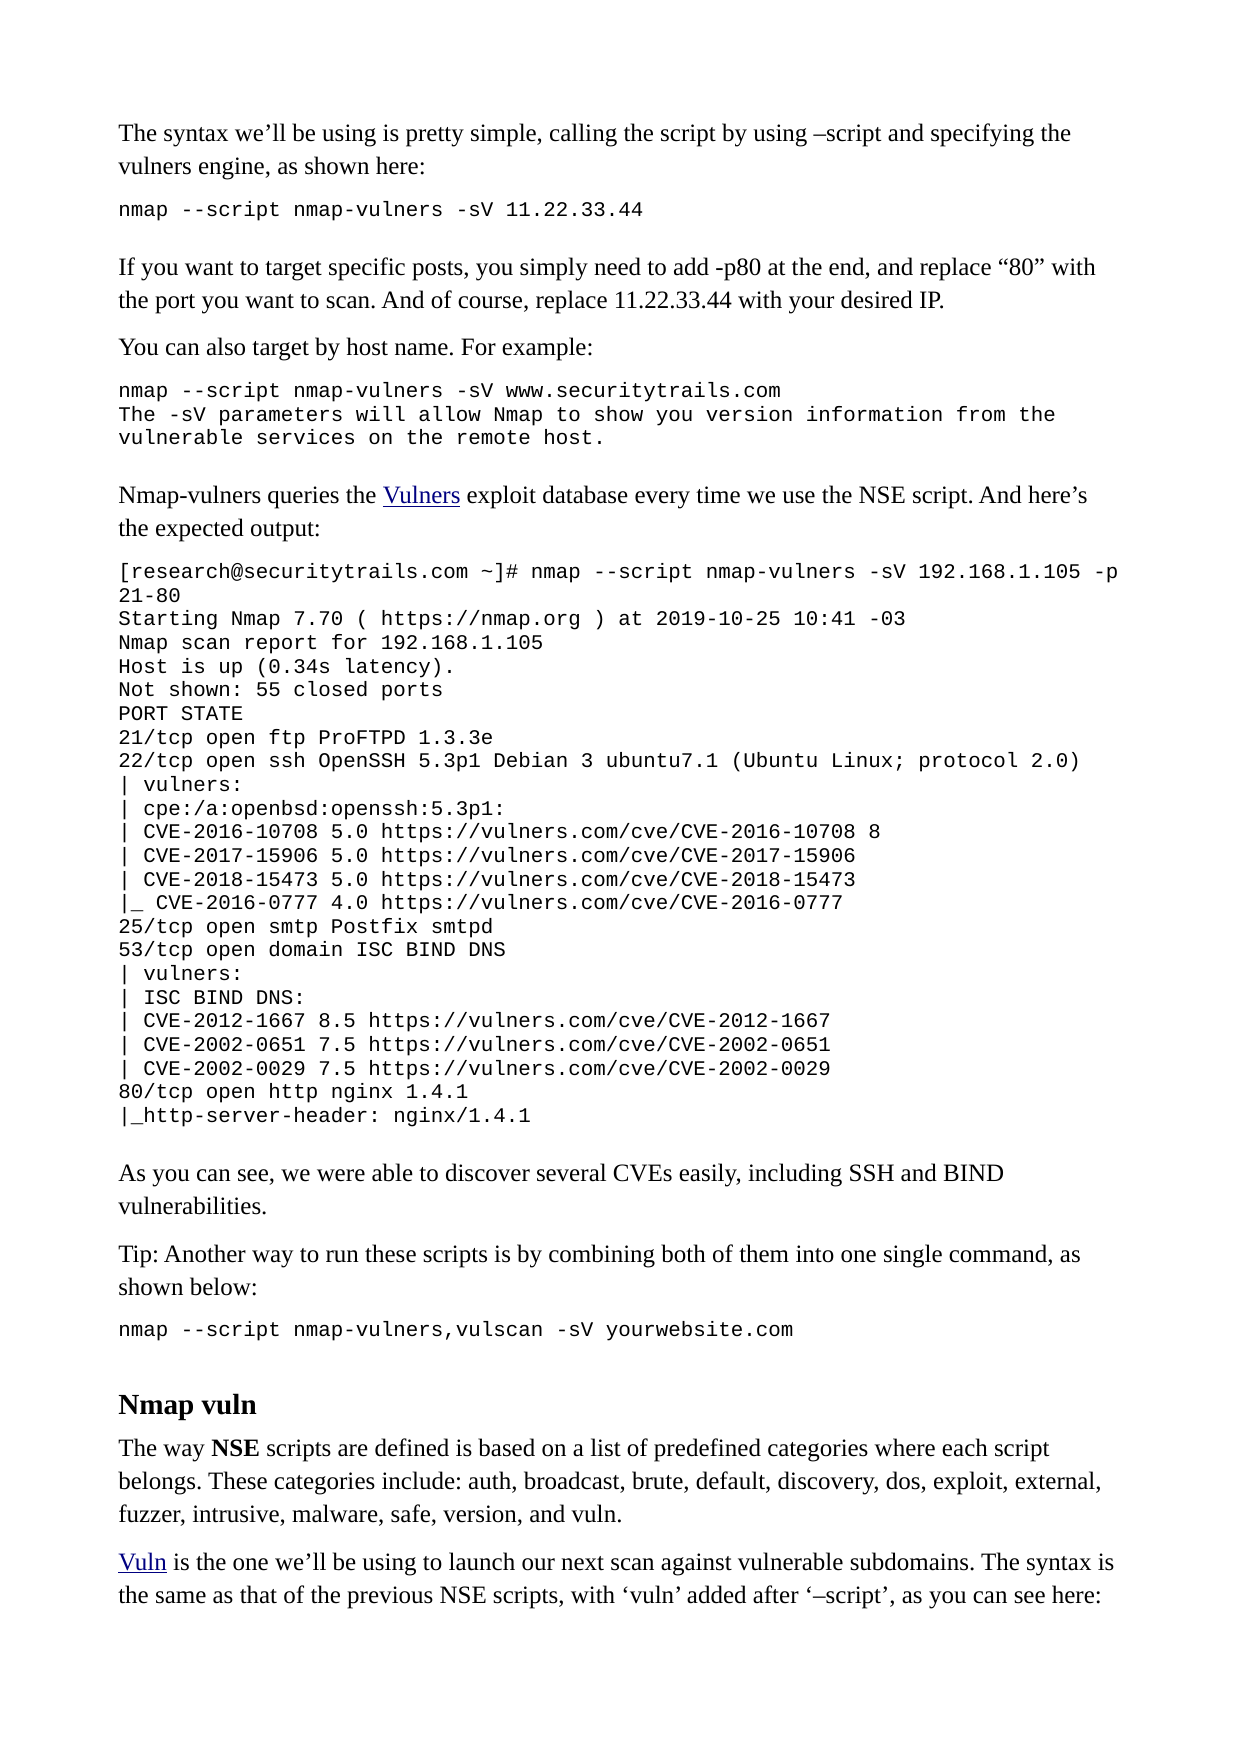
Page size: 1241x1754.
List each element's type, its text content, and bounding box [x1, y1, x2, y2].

text Starting Nmap 7.70 ( https://nmap.org ) at 2019-10-25 10:41 -03 [118, 608, 1122, 632]
subtitle Nmap vuln [118, 1387, 1122, 1421]
text 21/tcp open ftp ProFTPD 1.3.3e [118, 727, 1122, 750]
text 22/tcp open ssh OpenSSH 5.3p1 Debian 3 ubuntu7.1 (Ubuntu Linux; protocol 2.0) [118, 750, 1122, 774]
text As you can see, we were able to discover several CVEs easily, including SSH and BIND vulnerabilities. [118, 1158, 1122, 1220]
text Nmap-vulners queries the Vulners exploit database every time we use the NSE script. And here’s the expected output: [118, 481, 1122, 542]
text The syntax we’ll be using is pretty simple, calling the script by using –script and specifying the vulners engine, as shown here: [118, 118, 1122, 180]
text | vulners: [118, 774, 1122, 798]
text | CVE-2002-0651 7.5 https://vulners.com/cve/CVE-2002-0651 [118, 1034, 1122, 1058]
text | CVE-2017-15906 5.0 https://vulners.com/cve/CVE-2017-15906 [118, 845, 1122, 868]
text Nmap scan report for 192.168.1.105 [118, 632, 1122, 656]
text | vulners: [118, 963, 1122, 987]
text Tip: Another way to run these scripts is by combining both of them into one single command, as shown below: [118, 1239, 1122, 1301]
text | CVE-2018-15473 5.0 https://vulners.com/cve/CVE-2018-15473 [118, 868, 1122, 892]
text [research@securitytrails.com ~]# nmap --script nmap-vulners -sV 192.168.1.105 -p 21-80 [118, 561, 1122, 608]
text 53/tcp open domain ISC BIND DNS [118, 939, 1122, 963]
text 25/tcp open smtp Postfix smtpd [118, 916, 1122, 939]
text Host is up (0.34s latency). [118, 656, 1122, 679]
text The -sV parameters will allow Nmap to show you version information from the vulnerable services on the remote host. [118, 404, 1122, 451]
text | CVE-2012-1667 8.5 https://vulners.com/cve/CVE-2012-1667 [118, 1010, 1122, 1034]
text Vuln is the one we’ll be using to launch our next scan against vulnerable subdomains. The syntax is the same as that of the previous NSE scripts, with ‘vuln’ added after ‘–script’, as you can see here: [118, 1547, 1122, 1608]
text 80/tcp open http nginx 1.4.1 [118, 1081, 1122, 1105]
text |_http-server-header: nginx/1.4.1 [118, 1105, 1122, 1129]
text | CVE-2002-0029 7.5 https://vulners.com/cve/CVE-2002-0029 [118, 1058, 1122, 1081]
text | ISC BIND DNS: [118, 987, 1122, 1010]
text nmap --script nmap-vulners -sV 11.22.33.44 [118, 199, 1122, 222]
text | CVE-2016-10708 5.0 https://vulners.com/cve/CVE-2016-10708 8 [118, 821, 1122, 845]
text nmap --script nmap-vulners -sV www.securitytrails.com [118, 380, 1122, 404]
text Not shown: 55 closed ports [118, 679, 1122, 703]
text If you want to target specific posts, you simply need to add -p80 at the end, and replace “80” with the port you want to scan. And of course, replace 11.22.33.44 with your desired IP. [118, 252, 1122, 314]
text | cpe:/a:openbsd:openssh:5.3p1: [118, 798, 1122, 821]
text |_ CVE-2016-0777 4.0 https://vulners.com/cve/CVE-2016-0777 [118, 892, 1122, 916]
text You can also target by host name. For example: [118, 332, 1122, 361]
text The way NSE scripts are defined is based on a list of predefined categories where each script belongs. These categories include: auth, broadcast, brute, default, discovery, dos, exploit, external, fuzzer, intrusive, malware, safe, version, and vuln. [118, 1433, 1122, 1528]
text PORT STATE [118, 703, 1122, 727]
text nmap --script nmap-vulners,vulscan -sV yourwebsite.com [118, 1319, 1122, 1343]
